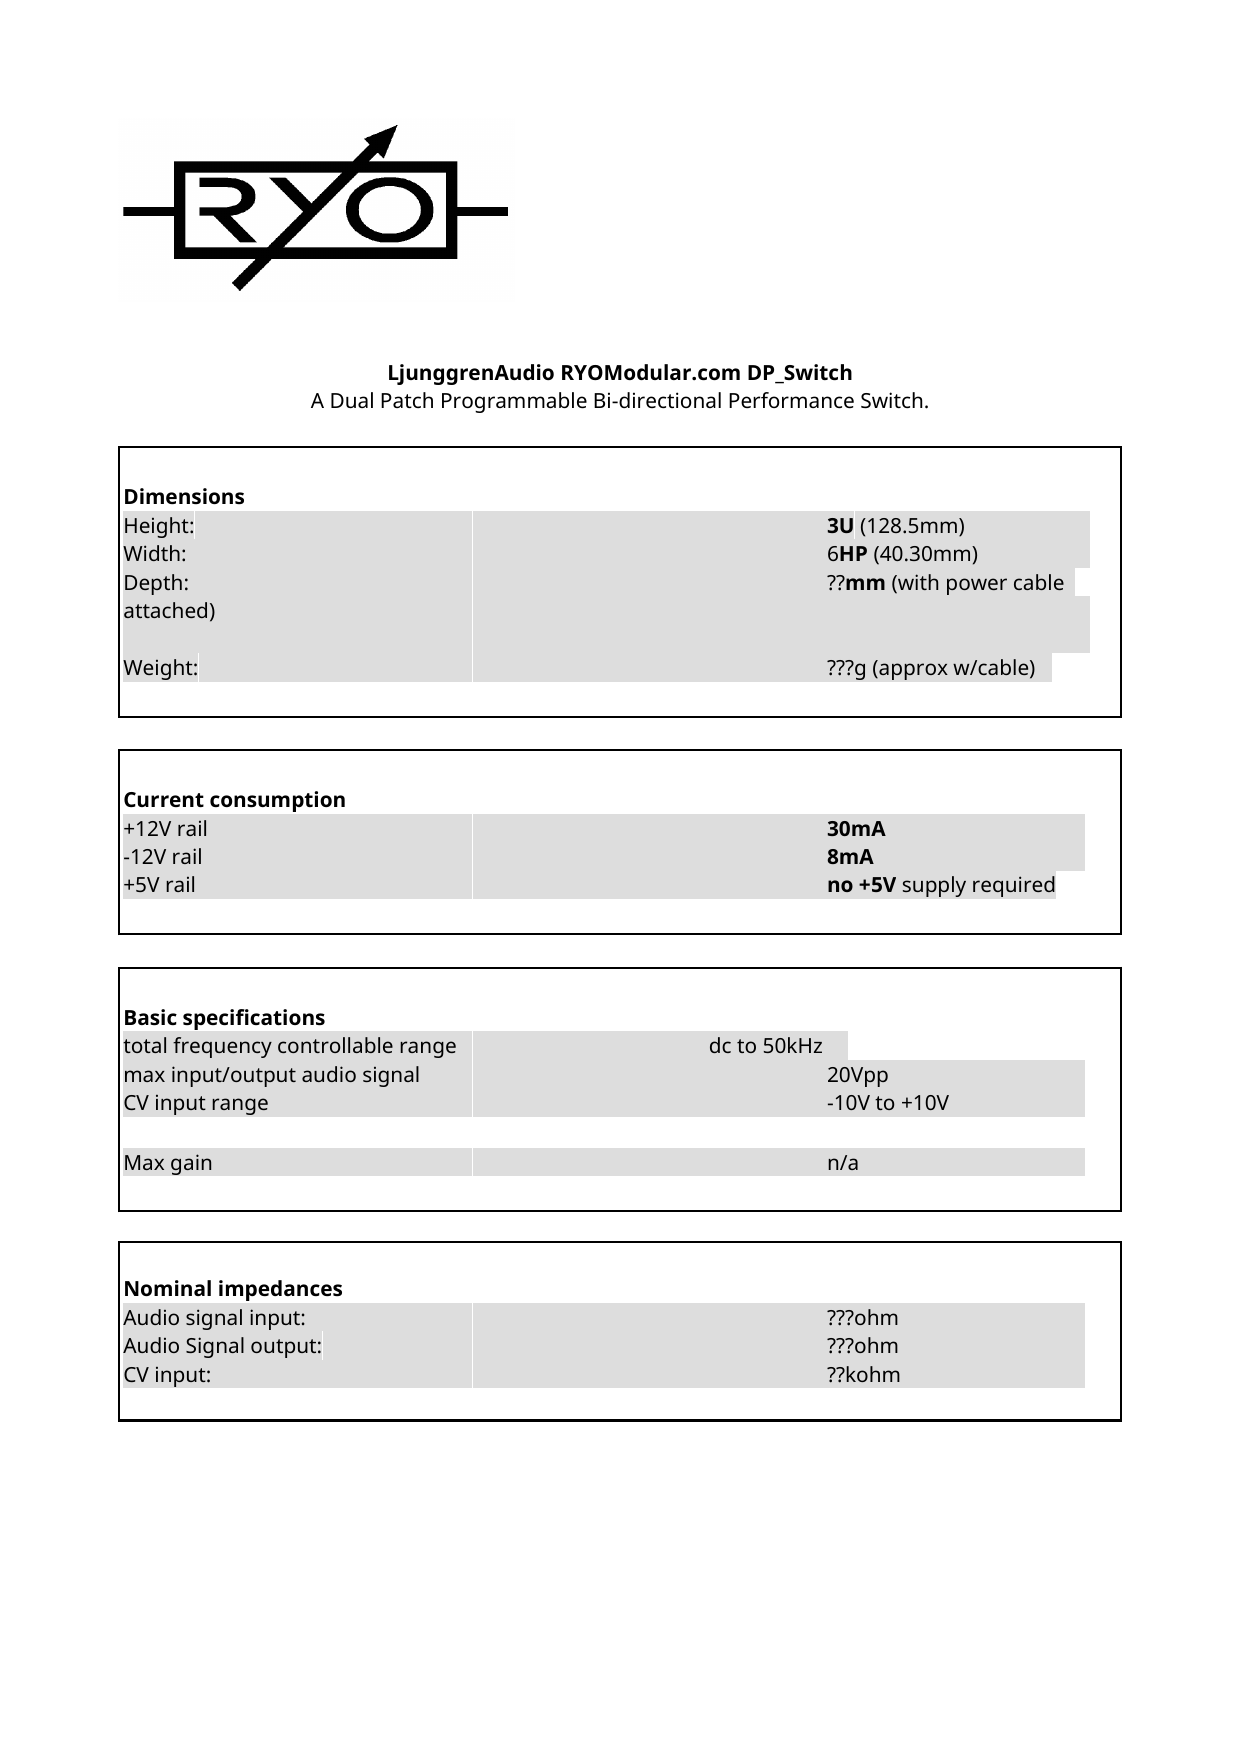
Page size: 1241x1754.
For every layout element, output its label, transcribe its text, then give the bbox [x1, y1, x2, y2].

text Current consumption [120, 780, 1120, 809]
text -12V rail 8mA [120, 837, 1120, 866]
text CV input: ??kohm [120, 1355, 1120, 1388]
text total frequency controllable range dc to 50kHz [120, 1026, 1120, 1055]
text Nominal impedances [120, 1269, 1120, 1298]
text Basic specifications [120, 998, 1120, 1026]
text A Dual Patch Programmable Bi-directional Performance Switch. [118, 387, 1122, 415]
text Dimensions [120, 477, 1120, 506]
text +12V rail 30mA [120, 809, 1120, 837]
text LjunggrenAudio RYOModular.com DP_Switch [118, 358, 1122, 387]
text Height: 3U (128.5mm) [120, 506, 1120, 534]
text CV input range -10V to +10V [120, 1083, 1120, 1117]
text Max gain n/a [120, 1143, 1120, 1176]
text max input/output audio signal 20Vpp [120, 1055, 1120, 1083]
text Audio signal input: ???ohm Audio Signal output: ???ohm [120, 1298, 1120, 1355]
text Weight: ???g (approx w/cable) [120, 648, 1120, 682]
text Width: 6HP (40.30mm) [120, 534, 1120, 563]
text Depth: ??mm (with power cable attached) [120, 563, 1120, 625]
text +5V rail no +5V supply required [120, 866, 1120, 899]
